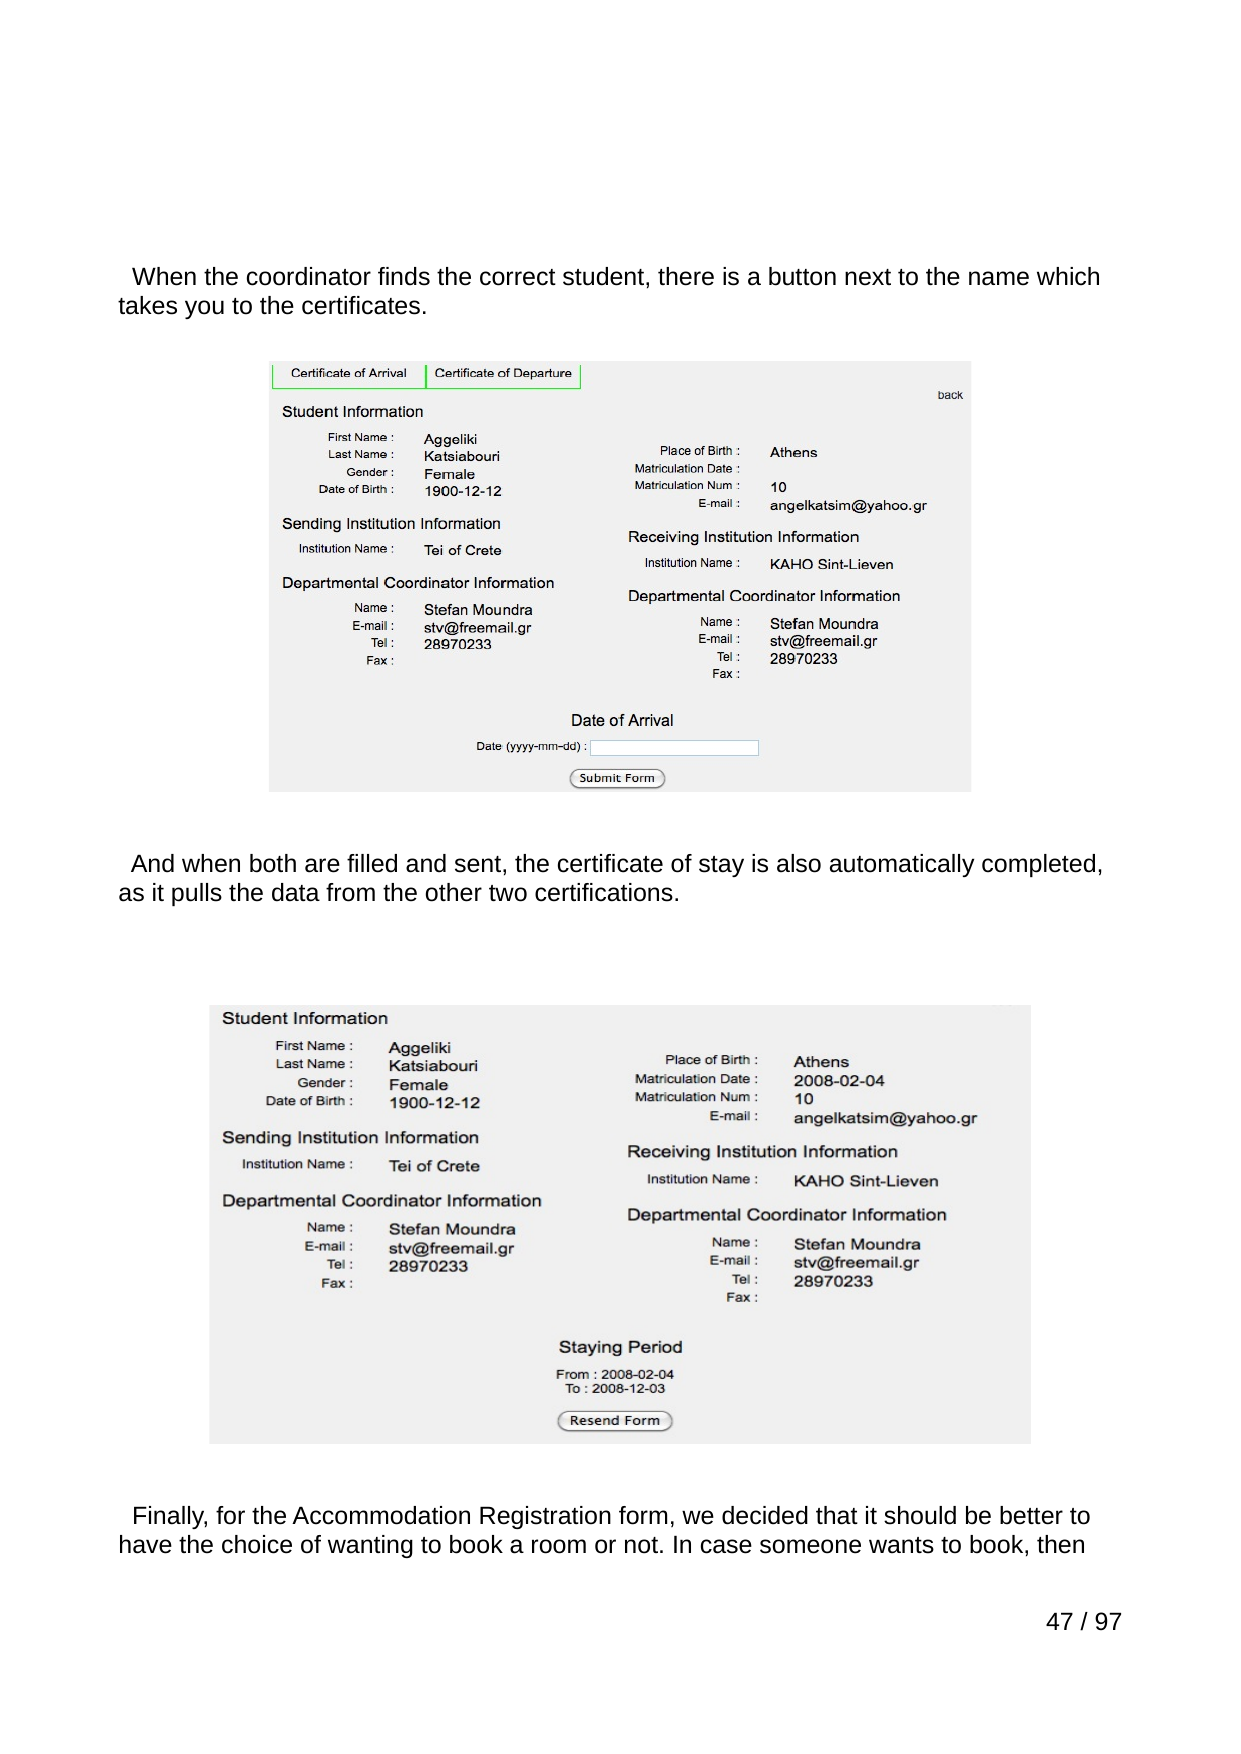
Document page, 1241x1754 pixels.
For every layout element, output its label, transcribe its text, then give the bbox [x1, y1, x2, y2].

text Finally, for the Accommodation Registration form, we decided that it should be better to have the choice of wanting to book a room or not. In case someone wants to book, then [118, 1501, 1122, 1558]
picture [209, 1005, 1031, 1444]
picture [268, 361, 972, 792]
text And when both are filled and sent, the certificate of stay is also automatically completed, as it pulls the data from the other two certifications. [118, 849, 1122, 907]
text When the coordinator finds the correct student, there is a button next to the name which takes you to the certificates. [118, 262, 1122, 319]
